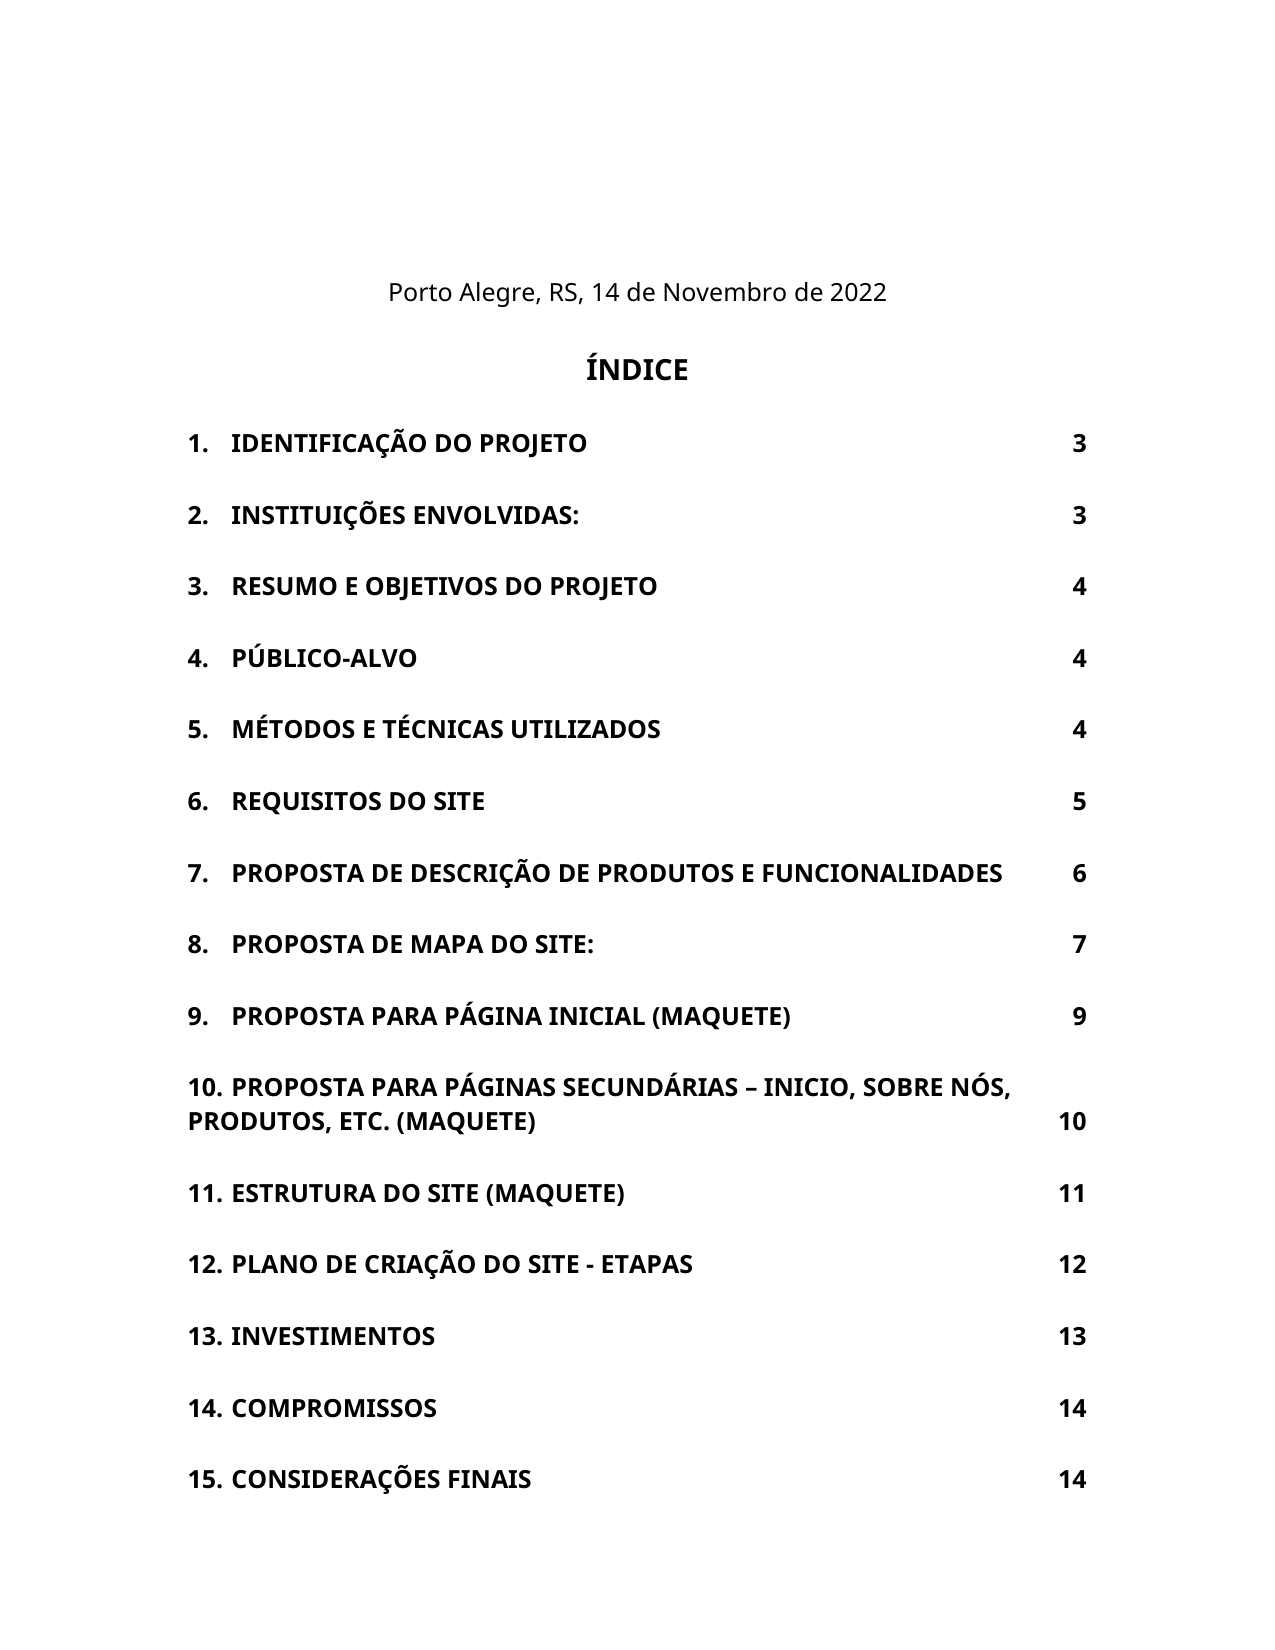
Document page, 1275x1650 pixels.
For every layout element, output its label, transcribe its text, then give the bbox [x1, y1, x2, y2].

text 6. REQUISITOS DO SITE 5 [187, 784, 1087, 818]
text 15. CONSIDERAÇÕES FINAIS 14 [187, 1462, 1087, 1496]
text 7. PROPOSTA DE DESCRIÇÃO DE PRODUTOS E FUNCIONALIDADES 6 [187, 855, 1087, 889]
text 9. PROPOSTA PARA PÁGINA INICIAL (MAQUETE) 9 [187, 998, 1087, 1032]
text 2. INSTITUIÇÕES ENVOLVIDAS: 3 [187, 497, 1087, 532]
text 11. ESTRUTURA DO SITE (MAQUETE) 11 [187, 1176, 1087, 1210]
text Porto Alegre, RS, 14 de Novembro de 2022 [187, 275, 1087, 309]
text 4. PÚBLICO-ALVO 4 [187, 641, 1087, 675]
text 14. COMPROMISSOS 14 [187, 1390, 1087, 1424]
text 5. MÉTODOS E TÉCNICAS UTILIZADOS 4 [187, 712, 1087, 746]
text 3. RESUMO E OBJETIVOS DO PROJETO 4 [187, 569, 1087, 603]
text ÍNDICE [187, 349, 1087, 388]
text 8. PROPOSTA DE MAPA DO SITE: 7 [187, 927, 1087, 961]
text 1. IDENTIFICAÇÃO DO PROJETO 3 [187, 426, 1087, 460]
text 13. INVESTIMENTOS 13 [187, 1319, 1087, 1353]
text 12. PLANO DE CRIAÇÃO DO SITE - ETAPAS 12 [187, 1247, 1087, 1281]
text 10. PROPOSTA PARA PÁGINAS SECUNDÁRIAS – INICIO, SOBRE NÓS, PRODUTOS, ETC. (MAQUETE) 10 [187, 1070, 1087, 1138]
